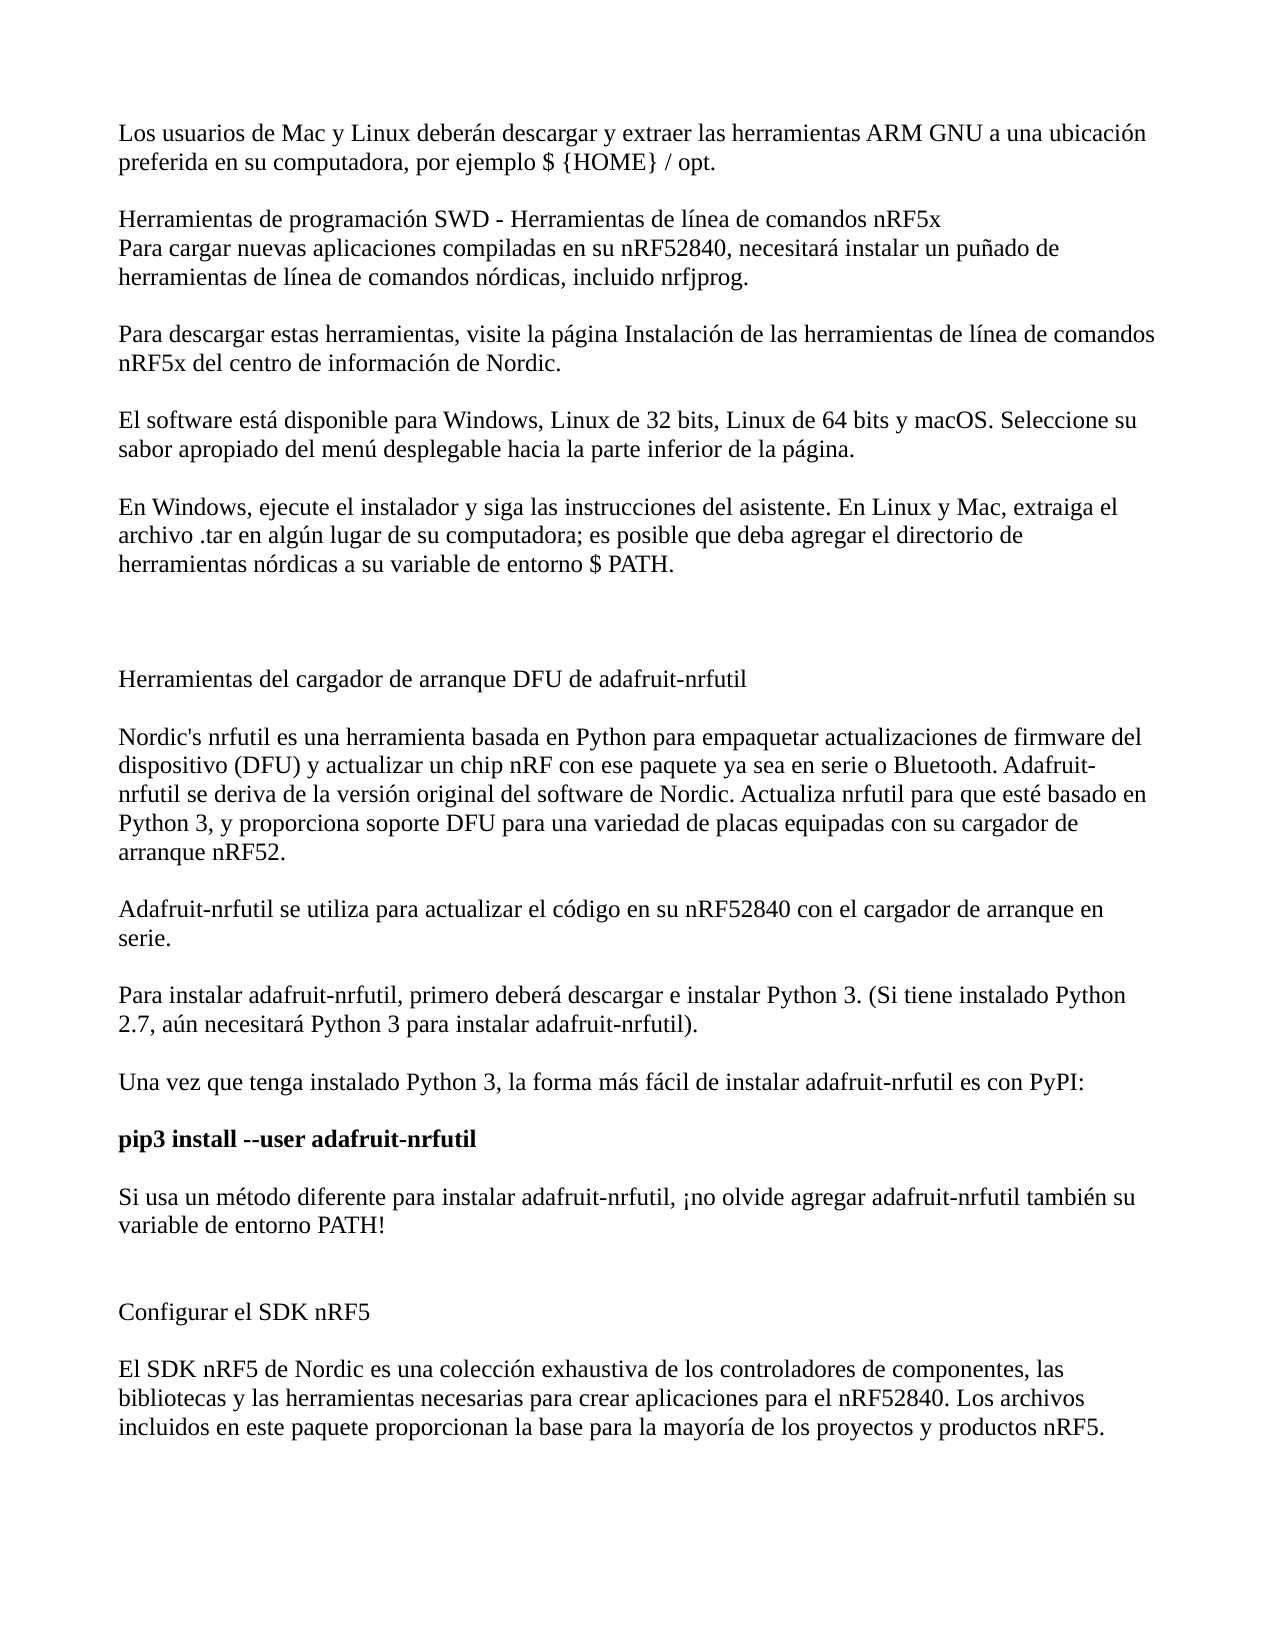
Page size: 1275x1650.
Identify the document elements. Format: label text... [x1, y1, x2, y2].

text Configurar el SDK nRF5 [118, 1297, 1157, 1326]
text Para cargar nuevas aplicaciones compiladas en su nRF52840, necesitará instalar un puñado de herramientas de línea de comandos nórdicas, incluido nrfjprog. [118, 233, 1157, 291]
text Los usuarios de Mac y Linux deberán descargar y extraer las herramientas ARM GNU a una ubicación preferida en su computadora, por ejemplo $ {HOME} / opt. [118, 118, 1157, 176]
text Adafruit-nrfutil se utiliza para actualizar el código en su nRF52840 con el cargador de arranque en serie. [118, 894, 1157, 952]
text pip3 install --user adafruit-nrfutil [118, 1124, 1157, 1153]
text Si usa un método diferente para instalar adafruit-nrfutil, ¡no olvide agregar adafruit-nrfutil también su variable de entorno PATH! [118, 1182, 1157, 1239]
text Para instalar adafruit-nrfutil, primero deberá descargar e instalar Python 3. (Si tiene instalado Python 2.7, aún necesitará Python 3 para instalar adafruit-nrfutil). [118, 981, 1157, 1038]
text Nordic's nrfutil es una herramienta basada en Python para empaquetar actualizaciones de firmware del dispositivo (DFU) y actualizar un chip nRF con ese paquete ya sea en serie o Bluetooth. Adafruit-nrfutil se deriva de la versión original del software de Nordic. Actualiza nrfutil para que esté basado en Python 3, y proporciona soporte DFU para una variedad de placas equipadas con su cargador de arranque nRF52. [118, 722, 1157, 866]
text Herramientas del cargador de arranque DFU de adafruit-nrfutil [118, 664, 1157, 693]
text El software está disponible para Windows, Linux de 32 bits, Linux de 64 bits y macOS. Seleccione su sabor apropiado del menú desplegable hacia la parte inferior de la página. [118, 406, 1157, 463]
text Para descargar estas herramientas, visite la página Instalación de las herramientas de línea de comandos nRF5x del centro de información de Nordic. [118, 319, 1157, 377]
text En Windows, ejecute el instalador y siga las instrucciones del asistente. En Linux y Mac, extraiga el archivo .tar en algún lugar de su computadora; es posible que deba agregar el directorio de herramientas nórdicas a su variable de entorno $ PATH. [118, 492, 1157, 578]
text Una vez que tenga instalado Python 3, la forma más fácil de instalar adafruit-nrfutil es con PyPI: [118, 1067, 1157, 1096]
text El SDK nRF5 de Nordic es una colección exhaustiva de los controladores de componentes, las bibliotecas y las herramientas necesarias para crear aplicaciones para el nRF52840. Los archivos incluidos en este paquete proporcionan la base para la mayoría de los proyectos y productos nRF5. [118, 1354, 1157, 1441]
text Herramientas de programación SWD - Herramientas de línea de comandos nRF5x [118, 204, 1157, 233]
